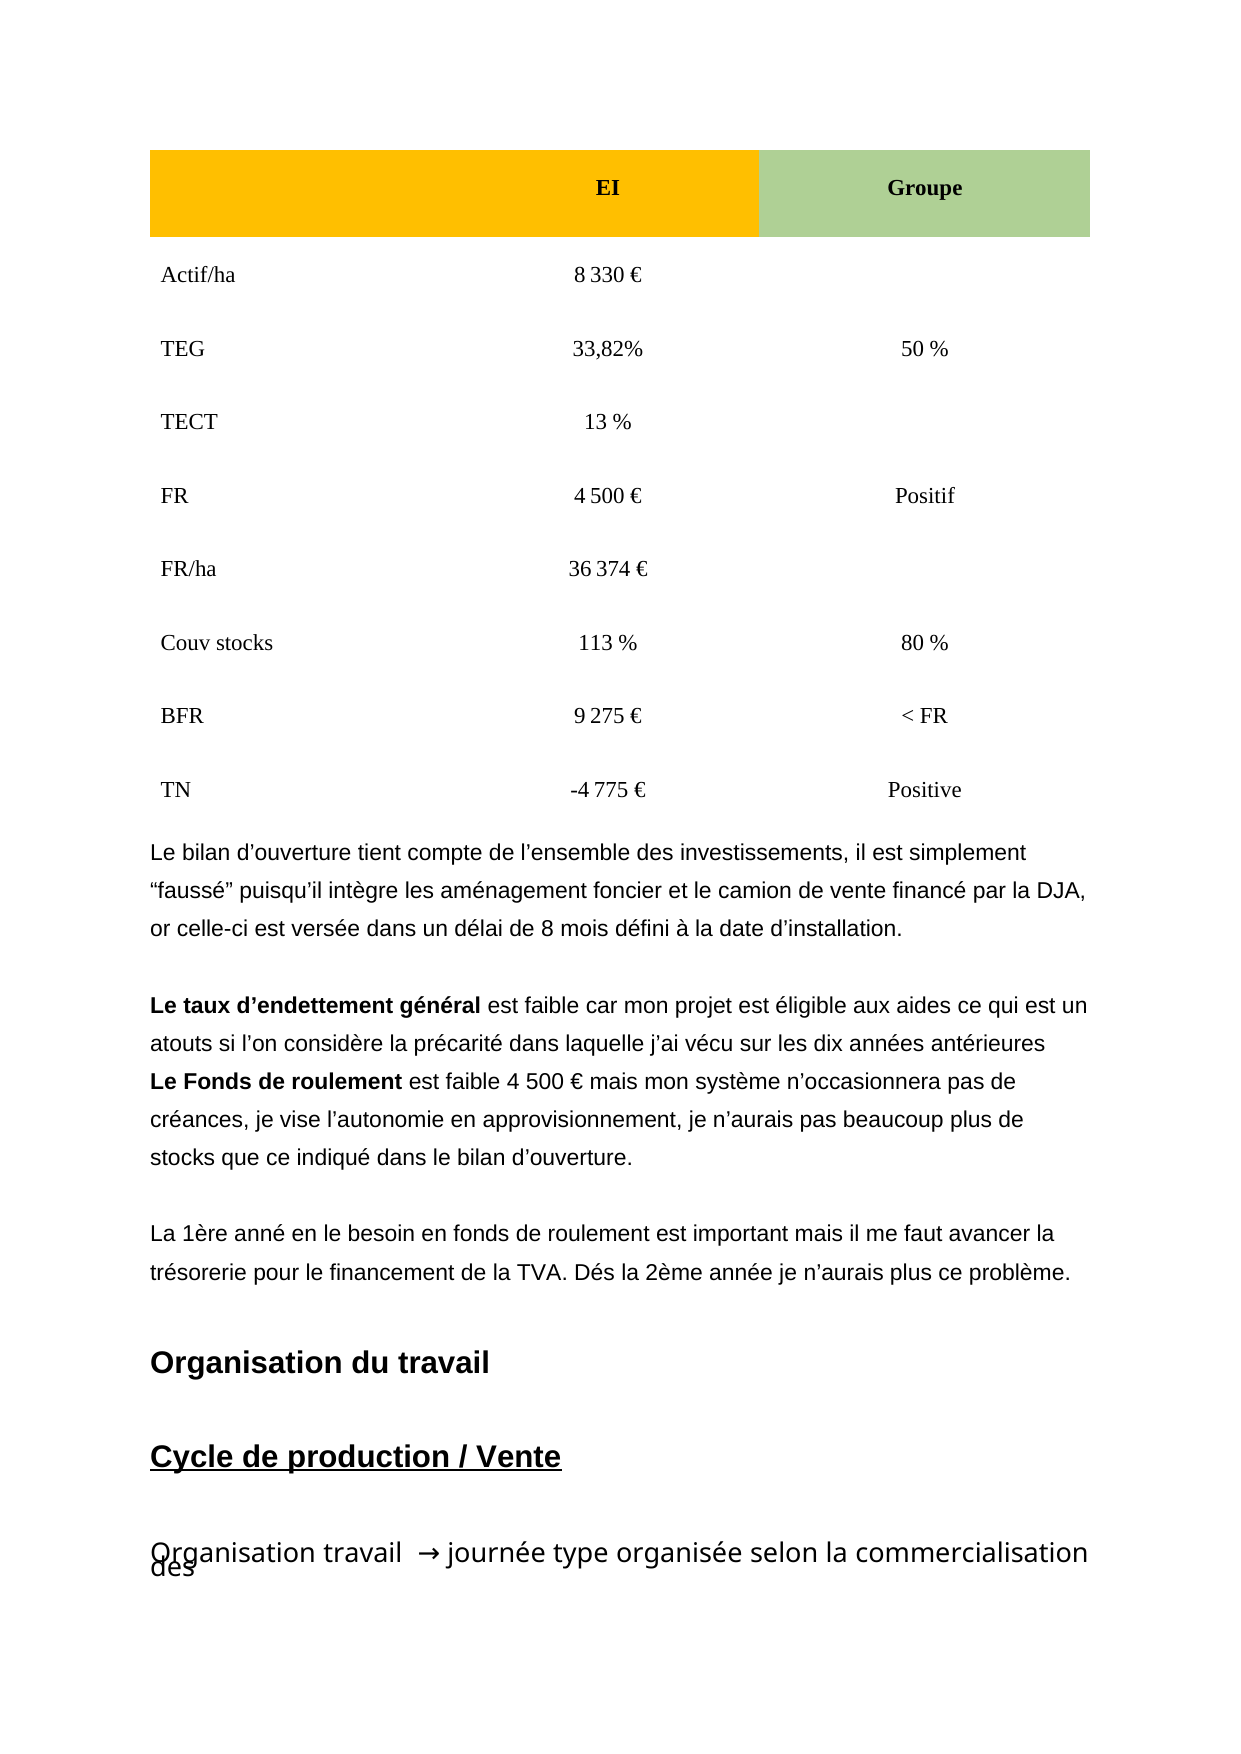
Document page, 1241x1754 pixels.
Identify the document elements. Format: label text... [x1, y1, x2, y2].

text trésorerie pour le financement de la TVA. Dés la 2ème année je n’aurais plus ce problème. [257, 1269, 781, 1283]
table_cell < FR [759, 678, 1090, 752]
table_cell 4 500 € [456, 458, 759, 531]
table_cell BFR [150, 678, 456, 752]
text atouts si l’on considère la précarité dans laquelle j’ai vécu sur les dix années antérieures [653, 1041, 1090, 1054]
text créances, je vise l’autonomie en approvisionnement, je n’aurais pas beaucoup plus de [512, 1117, 690, 1130]
table_cell TECT [150, 384, 456, 457]
table_cell 13 % [456, 384, 759, 457]
text Le bilan d’ouverture tient compte de l’ensemble des investissements, il est simplement [948, 850, 1090, 863]
text Organisation du travail [150, 1359, 199, 1377]
text “faussé” puisqu’il intègre les aménagement foncier et le camion de vente financé par la DJA, [376, 888, 519, 901]
text “faussé” puisqu’il intègre les aménagement foncier et le camion de vente financé par la DJA, [521, 888, 974, 901]
text La 1ère anné en le besoin en fonds de roulement est important mais il me faut avancer la [721, 1231, 1090, 1244]
table_cell [759, 384, 1090, 457]
text stocks que ce indiqué dans le bilan d’ouverture. [232, 1155, 341, 1168]
text Le taux d’endettement général est faible car mon projet est éligible aux aides ce qui est un [411, 1003, 676, 1016]
table_cell 8 330 € [456, 237, 759, 310]
text atouts si l’on considère la précarité dans laquelle j’ai vécu sur les dix années antérieures [417, 1041, 592, 1054]
table_cell 33,82% [456, 310, 759, 384]
table_cell 36 374 € [456, 531, 759, 604]
text Le Fonds de roulement est faible 4 500 € mais mon système n’occasionnera pas de [150, 1079, 711, 1092]
text Cycle de production / Vente [182, 1453, 289, 1469]
text Le bilan d’ouverture tient compte de l’ensemble des investissements, il est simplement [150, 850, 452, 863]
text stocks que ce indiqué dans le bilan d’ouverture. [150, 1155, 230, 1168]
text stocks que ce indiqué dans le bilan d’ouverture. [343, 1155, 1090, 1168]
text La 1ère anné en le besoin en fonds de roulement est important mais il me faut avancer la [150, 1231, 719, 1244]
text créances, je vise l’autonomie en approvisionnement, je n’aurais pas beaucoup plus de [954, 1117, 1090, 1130]
table_cell [759, 237, 1090, 310]
text créances, je vise l’autonomie en approvisionnement, je n’aurais pas beaucoup plus de [258, 1117, 497, 1130]
text Le taux d’endettement général est faible car mon projet est éligible aux aides ce qui est un [809, 1003, 997, 1016]
table_cell 80 % [759, 605, 1090, 678]
text Organisation du travail [202, 1359, 1090, 1377]
text Organisation travail → journée type organisée selon la commercialisation des [150, 1547, 1090, 1584]
table_header EI [456, 150, 759, 237]
text Le taux d’endettement général est faible car mon projet est éligible aux aides ce qui est un [150, 1003, 408, 1016]
text Le bilan d’ouverture tient compte de l’ensemble des investissements, il est simplement [454, 850, 946, 863]
table_cell Couv stocks [150, 605, 456, 678]
table_cell [759, 531, 1090, 604]
text atouts si l’on considère la précarité dans laquelle j’ai vécu sur les dix années antérieures [150, 1041, 415, 1054]
text or celle-ci est versée dans un délai de 8 mois défini à la date d’installation. [150, 926, 1090, 939]
table_cell -4 775 € [456, 752, 759, 825]
table_cell FR [150, 458, 456, 531]
table_cell FR/ha [150, 531, 456, 604]
table_cell 113 % [456, 605, 759, 678]
table_cell Actif/ha [150, 237, 456, 310]
table_cell 50 % [759, 310, 1090, 384]
table_header [150, 150, 456, 237]
table_cell TN [150, 752, 456, 825]
table_cell TEG [150, 310, 456, 384]
text Cycle de production / Vente [293, 1453, 1090, 1471]
table_cell Positive [759, 752, 1090, 825]
table_cell Positif [759, 458, 1090, 531]
text Le Fonds de roulement est faible 4 500 € mais mon système n’occasionnera pas de [712, 1079, 949, 1092]
text Le Fonds de roulement est faible 4 500 € mais mon système n’occasionnera pas de [951, 1079, 1090, 1092]
table_cell 9 275 € [456, 678, 759, 752]
table_header Groupe [759, 150, 1090, 237]
